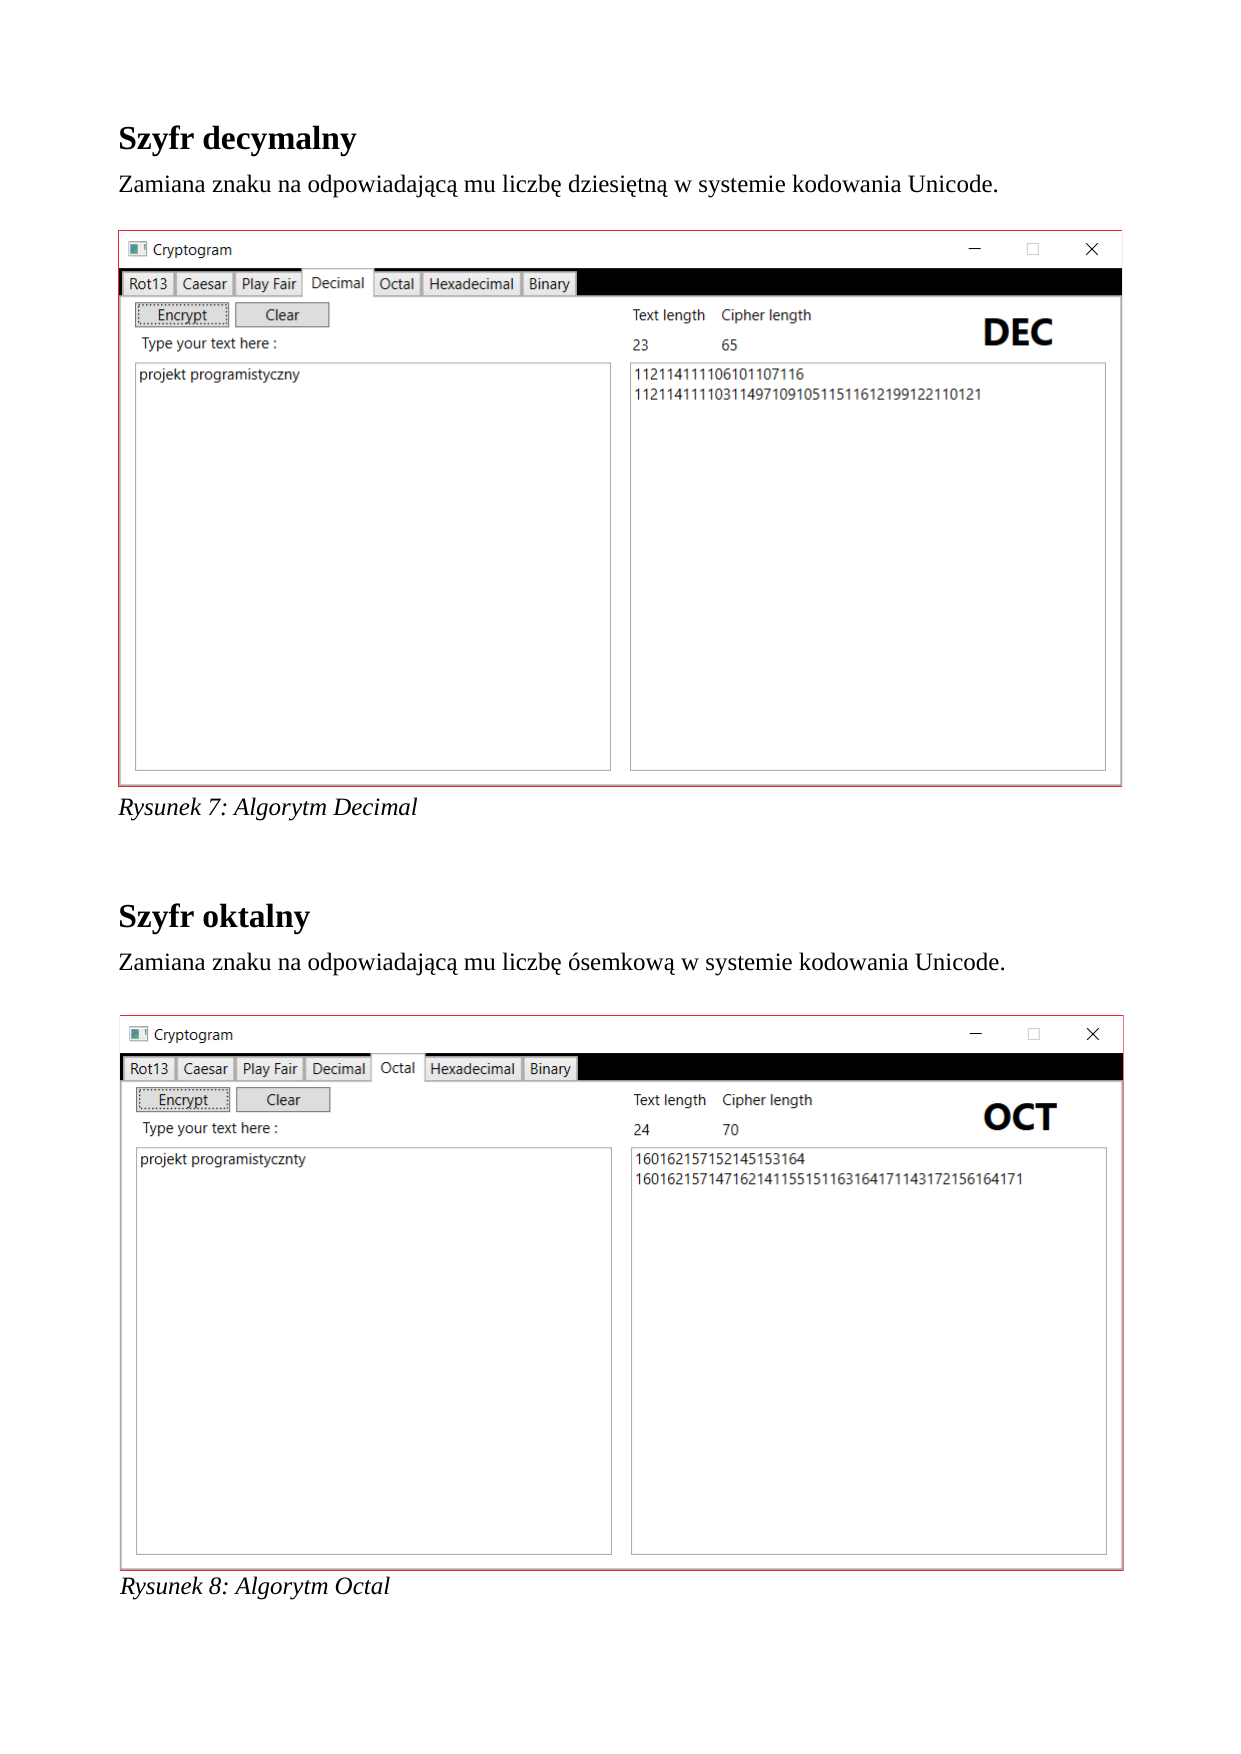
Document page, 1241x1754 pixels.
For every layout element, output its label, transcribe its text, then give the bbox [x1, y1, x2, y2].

subtitle Szyfr decymalny [118, 118, 1122, 157]
text Zamiana znaku na odpowiadającą mu liczbę ósemkową w systemie kodowania Unicode. [118, 947, 1122, 976]
picture [119, 1015, 1124, 1571]
text Rysunek 7: Algorytm Decimal [118, 787, 1122, 821]
text Rysunek 8: Algorytm Octal [120, 1571, 1124, 1599]
subtitle Szyfr oktalny [118, 896, 1122, 935]
text Zamiana znaku na odpowiadającą mu liczbę dziesiętną w systemie kodowania Unicode. [118, 169, 1122, 198]
picture [118, 230, 1123, 787]
